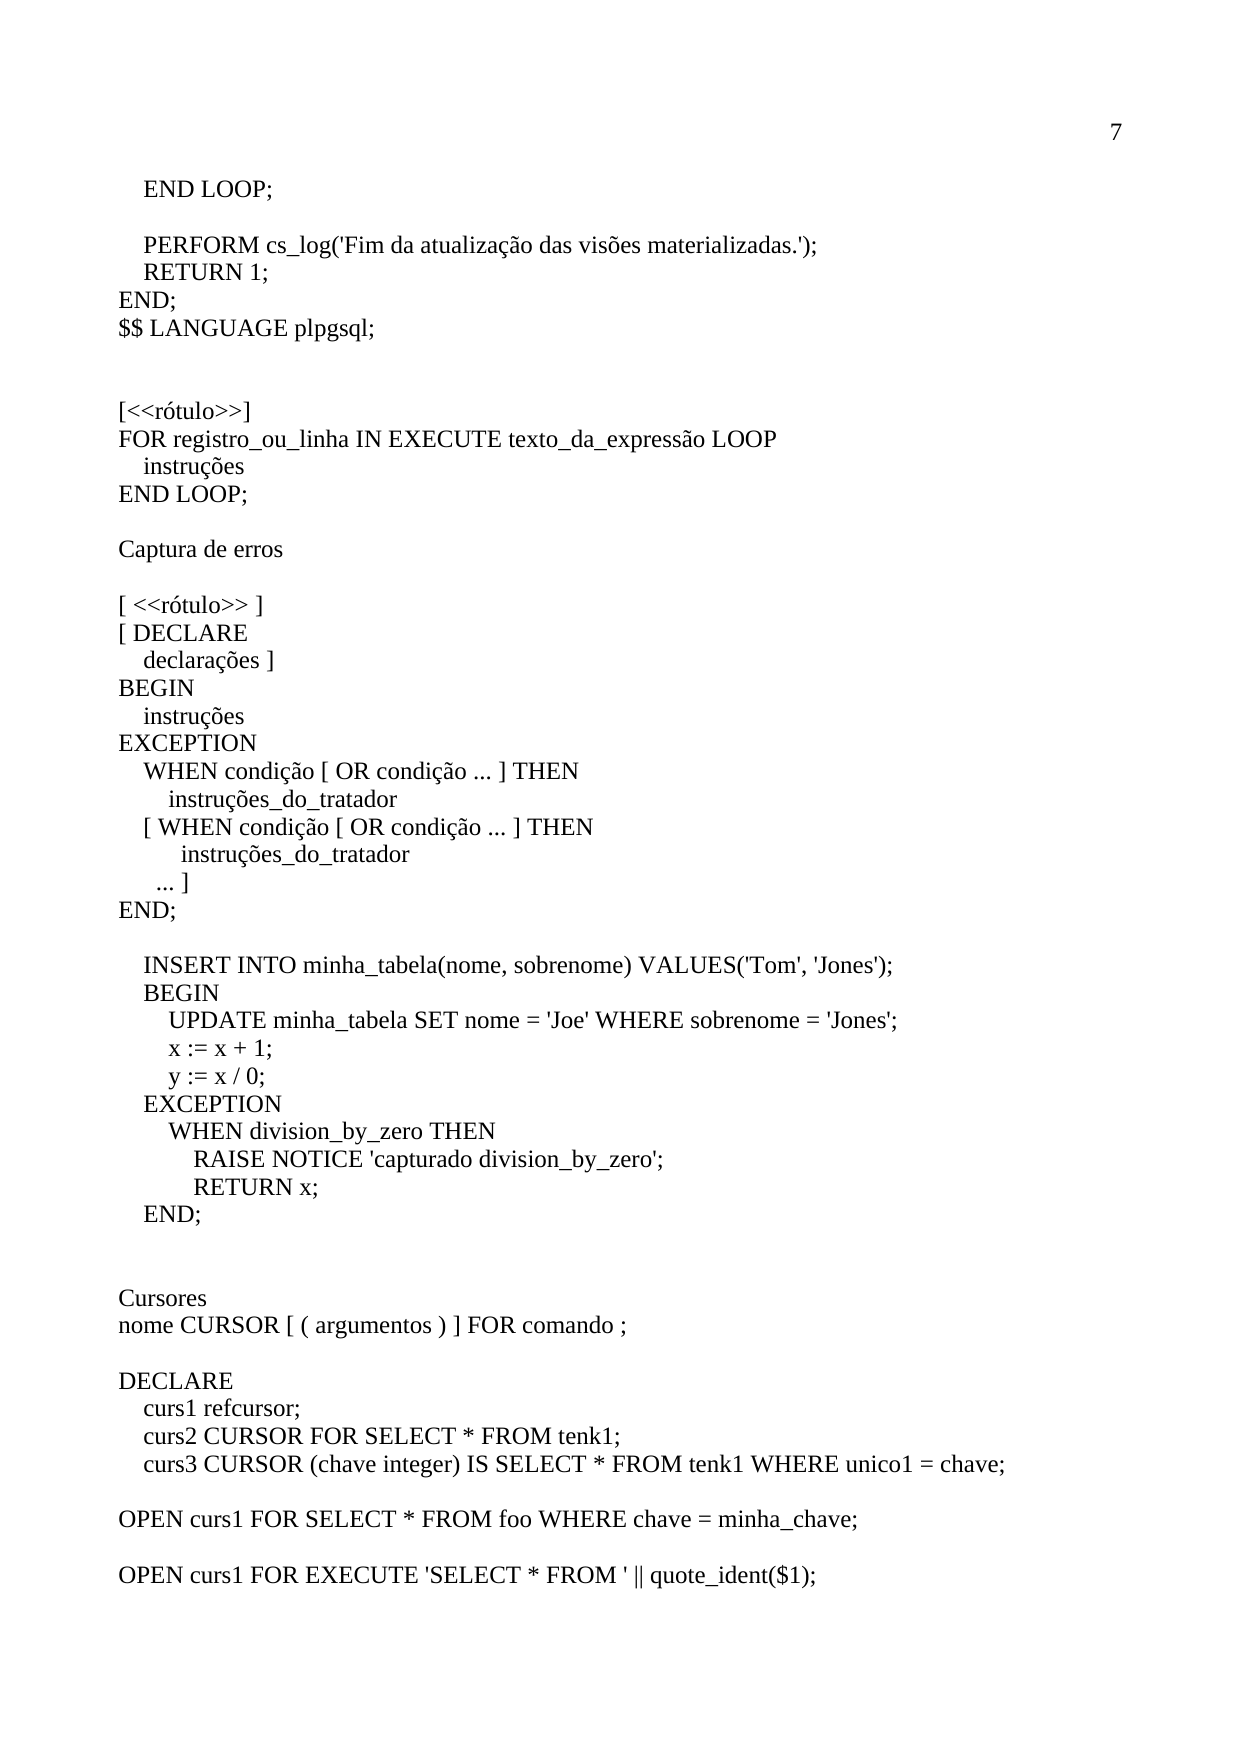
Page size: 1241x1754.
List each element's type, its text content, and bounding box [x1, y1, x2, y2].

text END LOOP; [118, 175, 1122, 203]
text BEGIN [118, 674, 1122, 702]
text instruções [118, 702, 1122, 729]
text RETURN 1; [118, 258, 1122, 286]
text WHEN condição [ OR condição ... ] THEN [118, 757, 1122, 785]
text [ <<rótulo>> ] [118, 591, 1122, 619]
text declarações ] [118, 646, 1122, 674]
text OPEN curs1 FOR EXECUTE 'SELECT * FROM ' || quote_ident($1); [118, 1561, 1122, 1588]
text curs3 CURSOR (chave integer) IS SELECT * FROM tenk1 WHERE unico1 = chave; [118, 1450, 1122, 1478]
text RETURN x; [118, 1173, 1122, 1201]
text nome CURSOR [ ( argumentos ) ] FOR comando ; [118, 1311, 1122, 1339]
text END; [118, 286, 1122, 314]
text $$ LANGUAGE plpgsql; [118, 314, 1122, 342]
text WHEN division_by_zero THEN [118, 1117, 1122, 1145]
text END; [118, 896, 1122, 923]
text OPEN curs1 FOR SELECT * FROM foo WHERE chave = minha_chave; [118, 1505, 1122, 1533]
text [<<rótulo>>] [118, 397, 1122, 425]
text END; [118, 1201, 1122, 1228]
text [ WHEN condição [ OR condição ... ] THEN [118, 813, 1122, 840]
text EXCEPTION [118, 1090, 1122, 1117]
text [ DECLARE [118, 619, 1122, 646]
text EXCEPTION [118, 729, 1122, 757]
text END LOOP; [118, 480, 1122, 508]
text INSERT INTO minha_tabela(nome, sobrenome) VALUES('Tom', 'Jones'); [118, 951, 1122, 979]
text curs1 refcursor; [118, 1394, 1122, 1422]
text UPDATE minha_tabela SET nome = 'Joe' WHERE sobrenome = 'Jones'; [118, 1007, 1122, 1034]
text instruções_do_tratador [118, 785, 1122, 813]
text y := x / 0; [118, 1062, 1122, 1090]
text DECLARE [118, 1367, 1122, 1394]
text PERFORM cs_log('Fim da atualização das visões materializadas.'); [118, 231, 1122, 258]
text RAISE NOTICE 'capturado division_by_zero'; [118, 1145, 1122, 1173]
text ... ] [118, 868, 1122, 896]
text instruções [118, 452, 1122, 480]
text instruções_do_tratador [118, 840, 1122, 868]
text x := x + 1; [118, 1034, 1122, 1062]
text FOR registro_ou_linha IN EXECUTE texto_da_expressão LOOP [118, 425, 1122, 452]
text Captura de erros [118, 536, 1122, 563]
text BEGIN [118, 979, 1122, 1007]
text Cursores [118, 1284, 1122, 1311]
text curs2 CURSOR FOR SELECT * FROM tenk1; [118, 1422, 1122, 1450]
